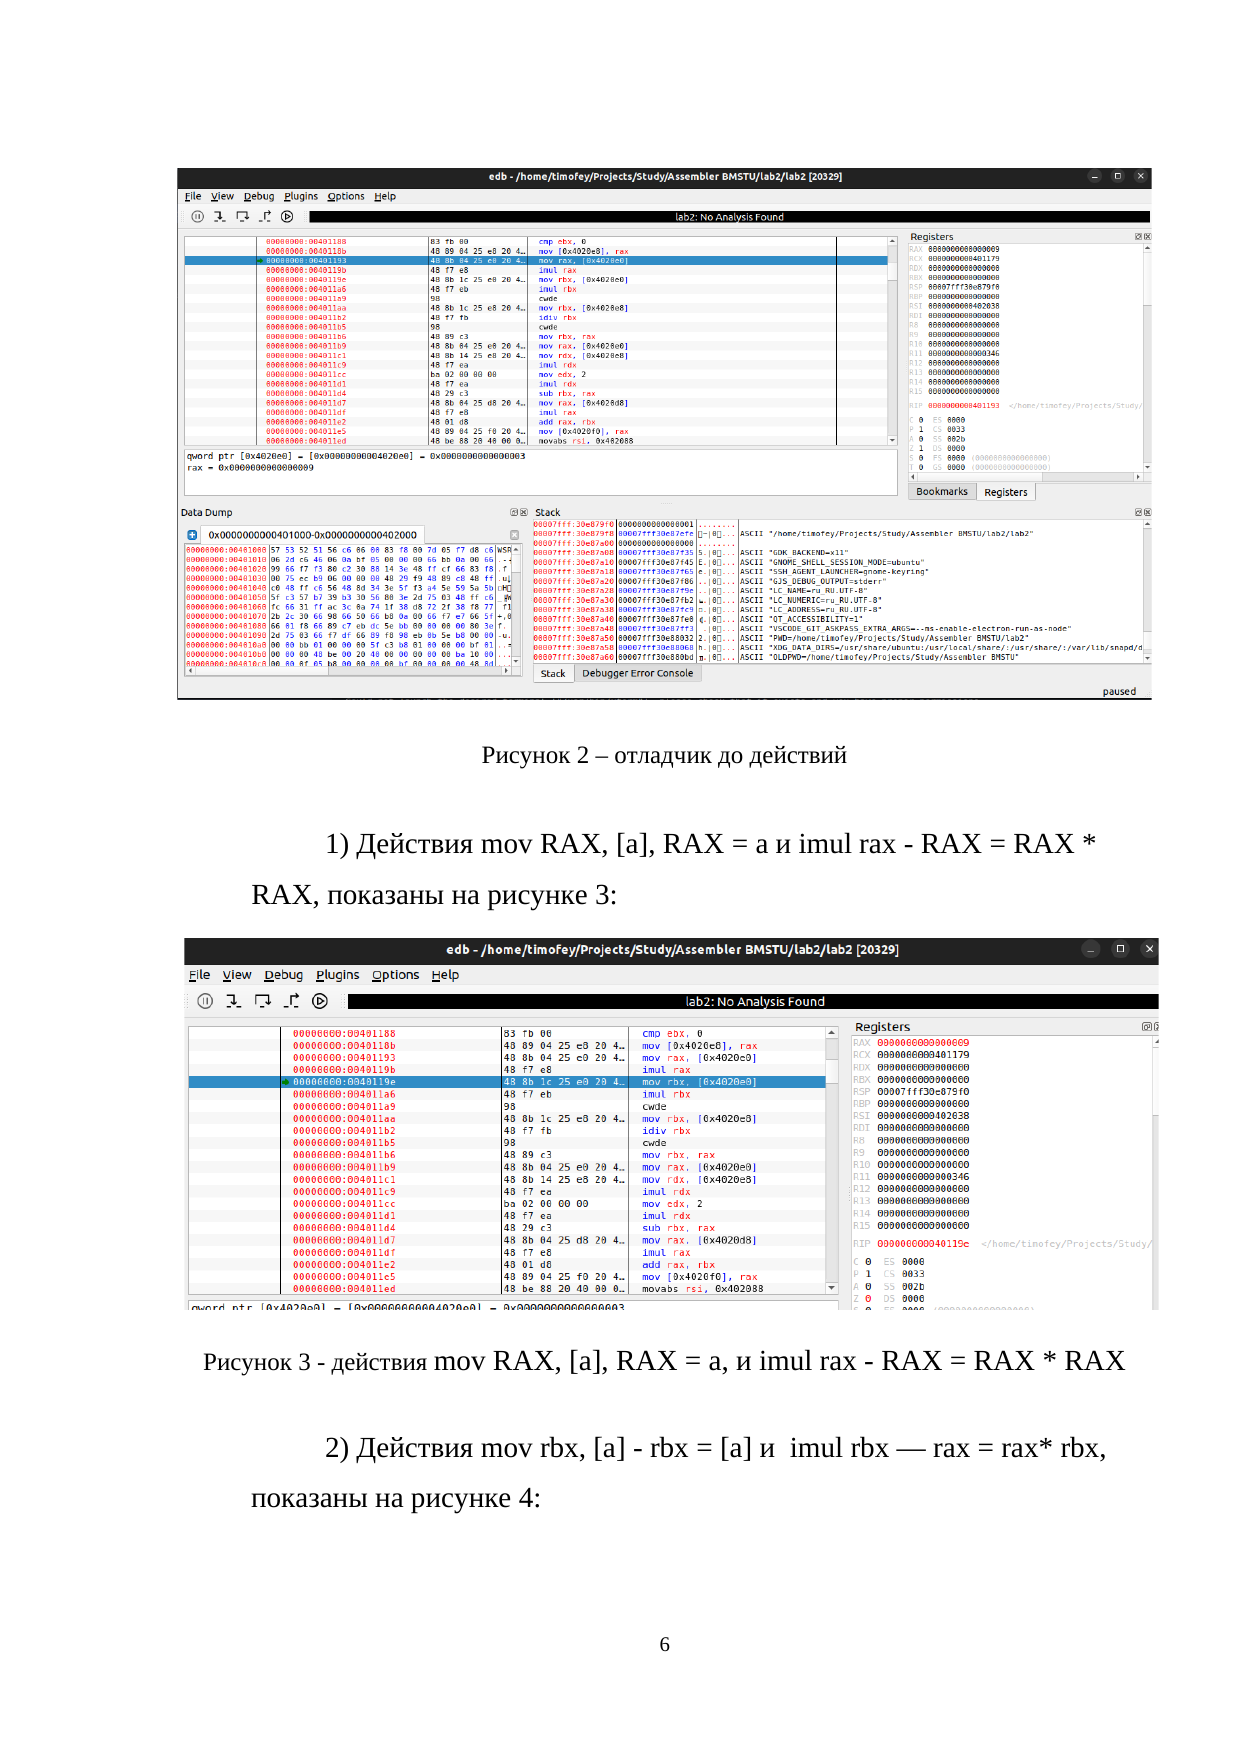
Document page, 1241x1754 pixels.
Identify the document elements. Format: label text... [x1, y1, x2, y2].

picture [177, 168, 1152, 700]
text 2) Действия mov rbx, [a] - rbx = [a] и imul rbx — rax = rax* rbx, показаны на рисунке 4: [251, 1430, 1152, 1513]
picture [184, 938, 1159, 1310]
text 1) Действия mov RAX, [a], RAX = a и imul rax - RAX = RAX * RAX, показаны на рисунке 3: [251, 827, 1152, 911]
text Рисунок 2 – отладчик до действий [177, 740, 1152, 769]
text Рисунок 3 - действия mov RAX, [a], RAX = a, и imul rax - RAX = RAX * RAX [177, 927, 1152, 1377]
